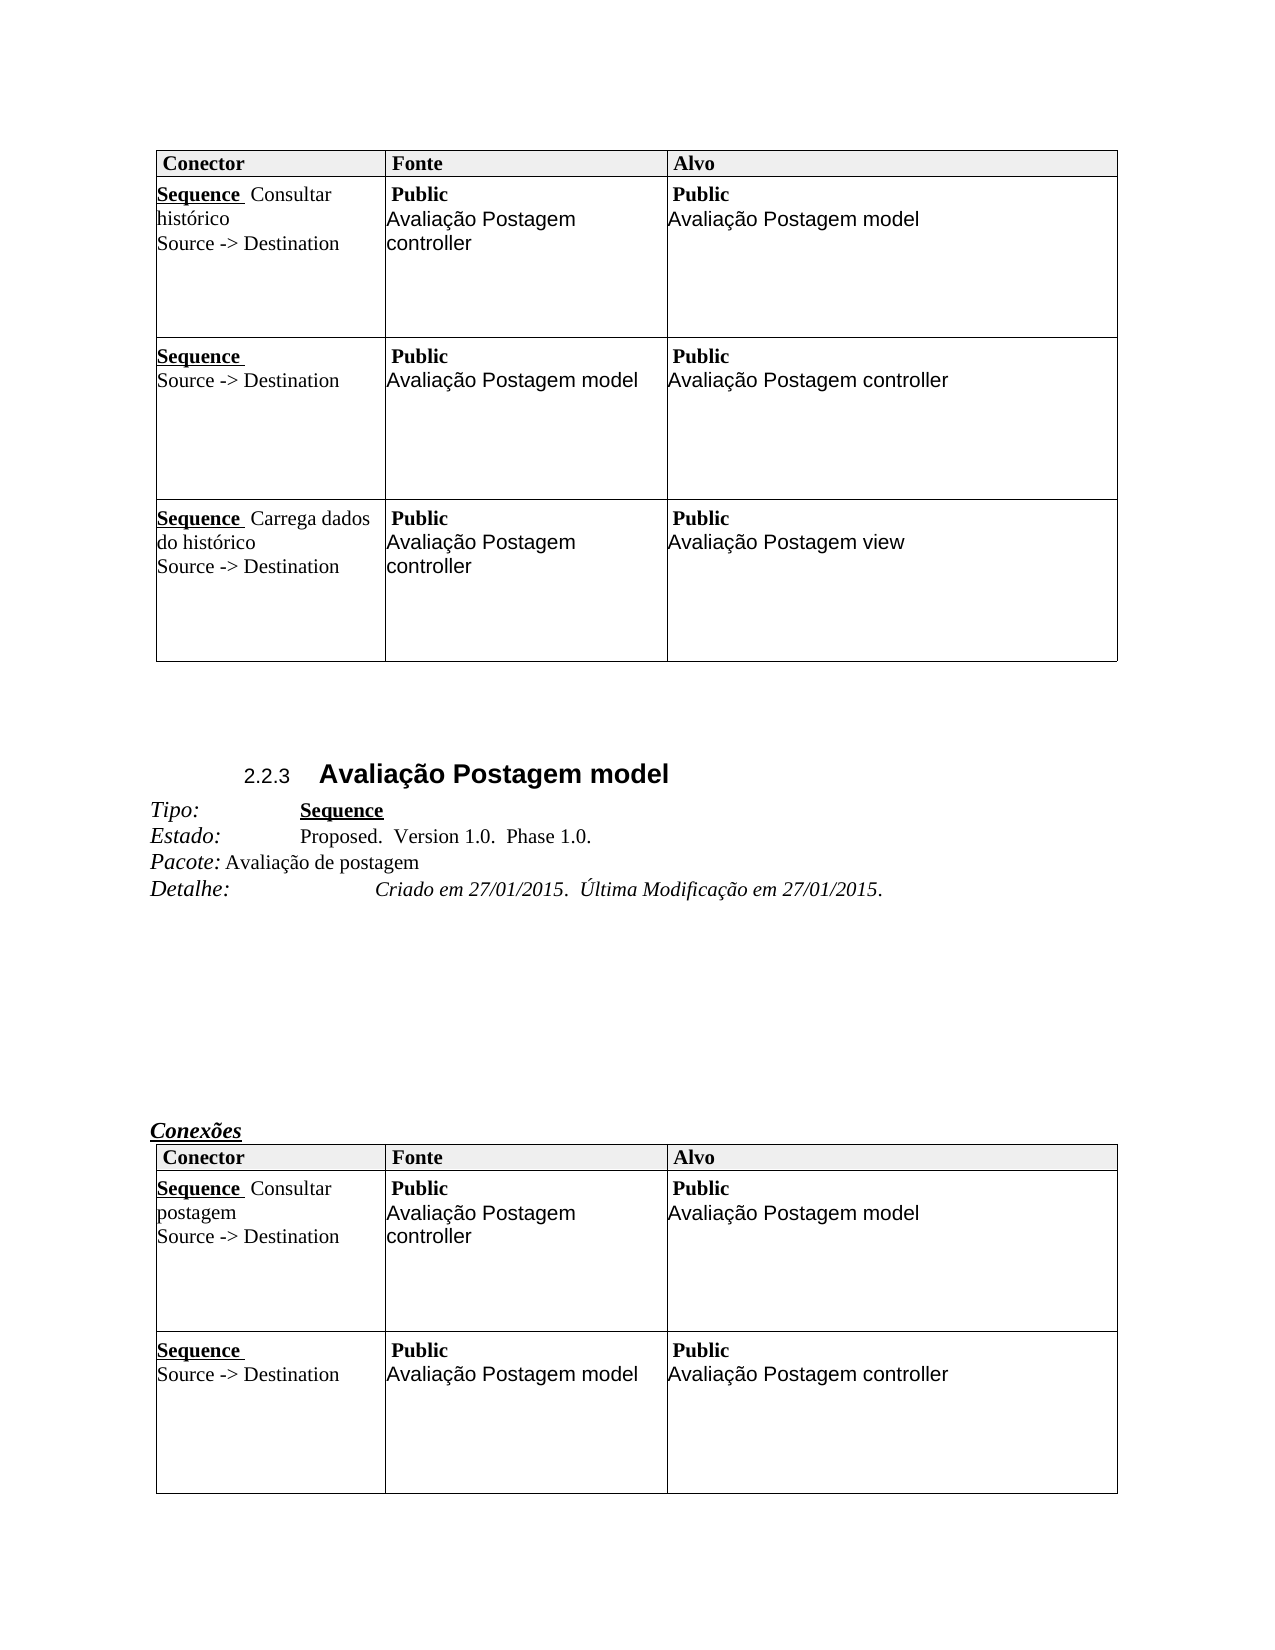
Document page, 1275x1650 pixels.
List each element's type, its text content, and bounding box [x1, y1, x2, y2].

table_cell Public Avaliação Postagem model [668, 1171, 1117, 1331]
table_header Conector [157, 1145, 385, 1169]
table_cell Sequence Carrega dados do histórico Source -> Destination [157, 500, 385, 661]
list Avaliação Postagem model [244, 758, 1125, 789]
table_header Fonte [386, 1145, 667, 1169]
text Conexões [150, 1118, 1125, 1144]
table_header Alvo [668, 151, 1117, 176]
table_cell Sequence Consultar postagem Source -> Destination [157, 1171, 385, 1331]
table_header Alvo [668, 1145, 1117, 1169]
table_cell Sequence Source -> Destination [157, 338, 385, 499]
text Pacote: Avaliação de postagem [150, 848, 1125, 875]
text Detalhe: Criado em 27/01/2015. Última Modificação em 27/01/2015. [150, 875, 1125, 901]
table_header Fonte [386, 151, 667, 176]
text Estado: Proposed. Version 1.0. Phase 1.0. [150, 822, 1125, 848]
table_cell Public Avaliação Postagem model [386, 1332, 667, 1493]
table_cell Public Avaliação Postagem controller [668, 338, 1117, 499]
table_cell Public Avaliação Postagem model [668, 177, 1117, 337]
text Tipo: Sequence [150, 796, 1125, 822]
table_cell Public Avaliação Postagem model [386, 338, 667, 499]
table_cell Public Avaliação Postagem controller [386, 177, 667, 337]
table_cell Public Avaliação Postagem controller [386, 500, 667, 661]
table_cell Sequence Consultar histórico Source -> Destination [157, 177, 385, 337]
table_cell Sequence Source -> Destination [157, 1332, 385, 1493]
table_cell Public Avaliação Postagem controller [668, 1332, 1117, 1493]
table_cell Public Avaliação Postagem view [668, 500, 1117, 661]
table_header Conector [157, 151, 385, 176]
table_cell Public Avaliação Postagem controller [386, 1171, 667, 1331]
